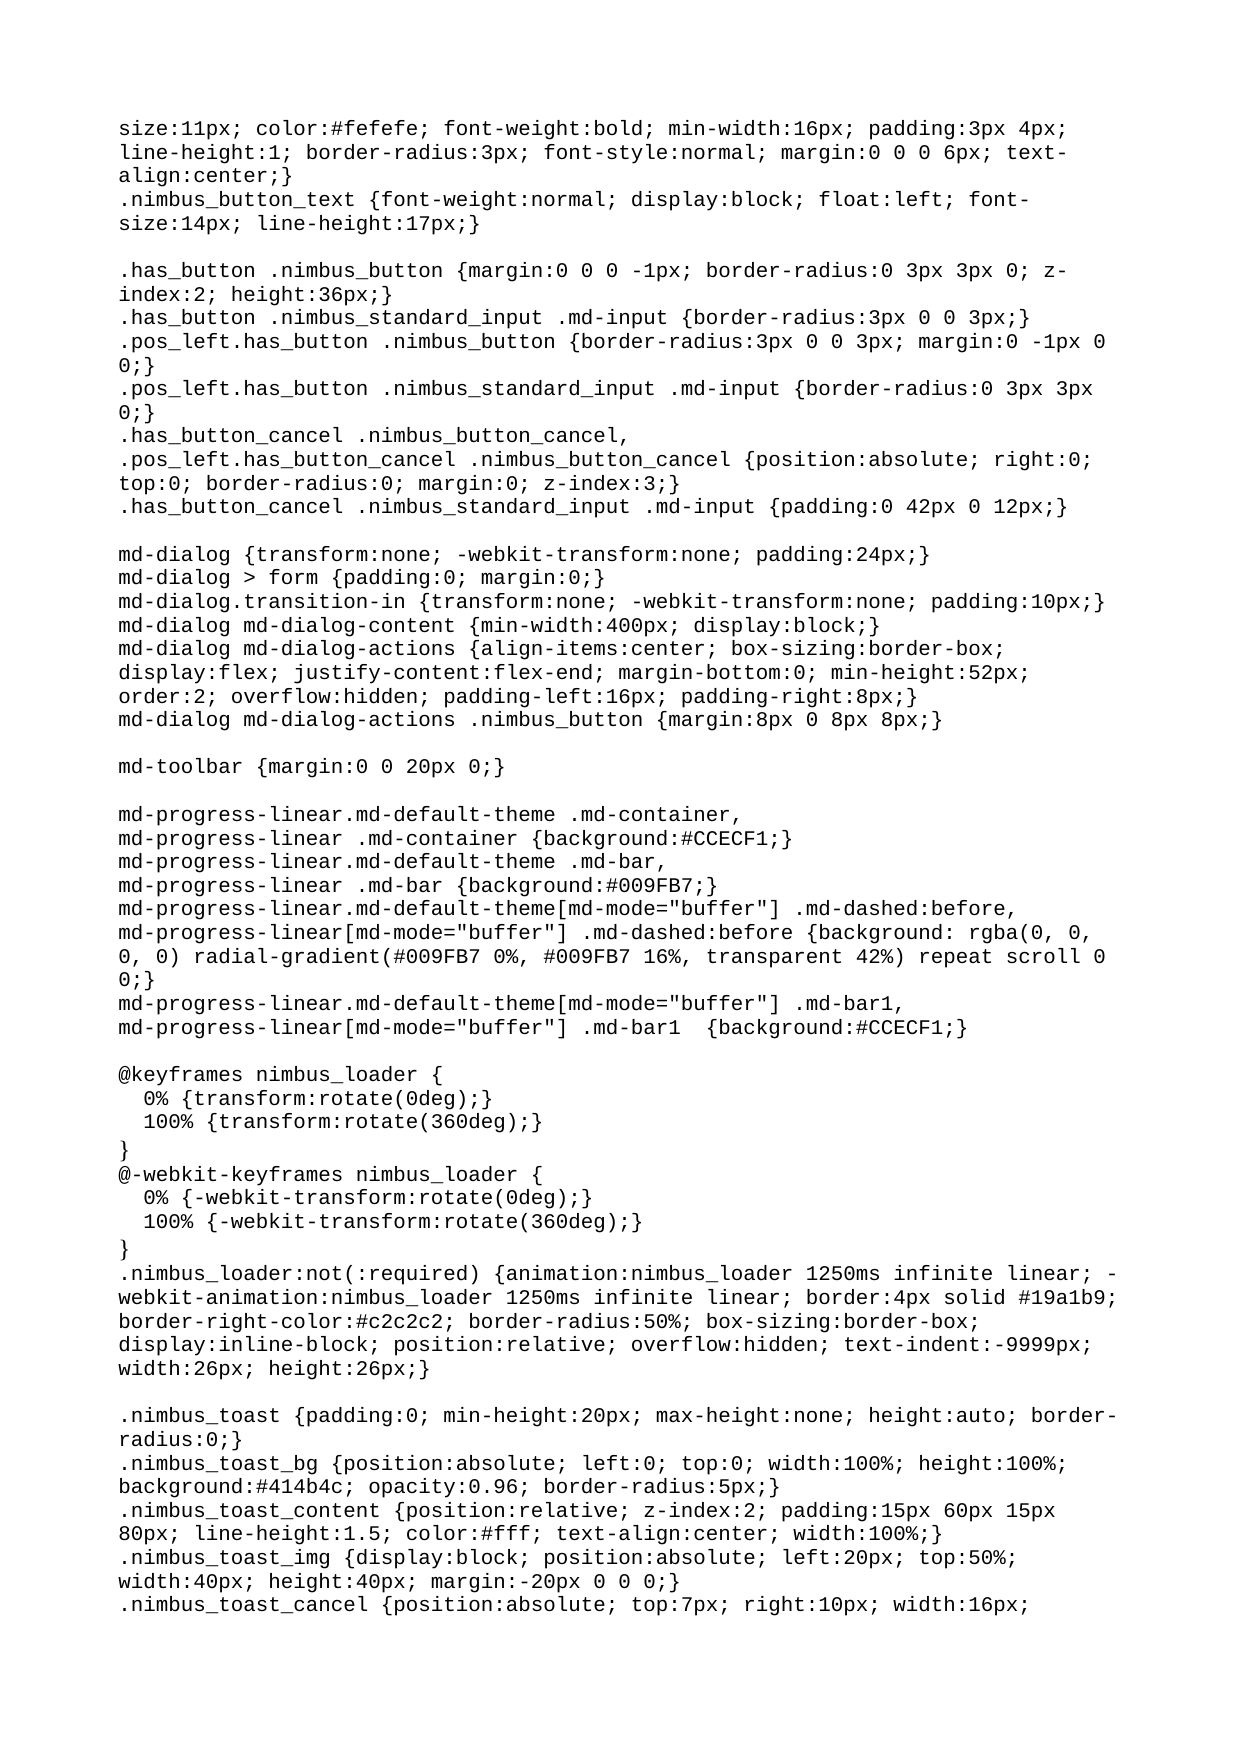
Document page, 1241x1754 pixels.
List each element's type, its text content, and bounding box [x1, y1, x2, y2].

text md-progress-linear.md-default-theme .md-container, [118, 804, 1122, 827]
text .nimbus_loader:not(:required) {animation:nimbus_loader 1250ms infinite linear; -webkit-animation:nimbus_loader 1250ms infinite linear; border:4px solid #19a1b9; border-right-color:#c2c2c2; border-radius:50%; box-sizing:border-box; display:inline-block; position:relative; overflow:hidden; text-indent:-9999px; width:26px; height:26px;} [118, 1263, 1122, 1382]
text size:11px; color:#fefefe; font-weight:bold; min-width:16px; padding:3px 4px; line-height:1; border-radius:3px; font-style:normal; margin:0 0 0 6px; text-align:center;} [118, 118, 1122, 189]
text md-toolbar {margin:0 0 20px 0;} [118, 757, 1122, 780]
text .pos_left.has_button_cancel .nimbus_button_cancel {position:absolute; right:0; top:0; border-radius:0; margin:0; z-index:3;} [118, 449, 1122, 496]
text md-progress-linear.md-default-theme[md-mode="buffer"] .md-dashed:before, [118, 898, 1122, 922]
text md-dialog md-dialog-content {min-width:400px; display:block;} [118, 615, 1122, 638]
text md-dialog md-dialog-actions .nimbus_button {margin:8px 0 8px 8px;} [118, 709, 1122, 733]
text 0% {-webkit-transform:rotate(0deg);} [118, 1187, 1122, 1211]
text @-webkit-keyframes nimbus_loader { [118, 1164, 1122, 1187]
text .pos_left.has_button .nimbus_button {border-radius:3px 0 0 3px; margin:0 -1px 0 0;} [118, 331, 1122, 378]
text .has_button .nimbus_button {margin:0 0 0 -1px; border-radius:0 3px 3px 0; z-index:2; height:36px;} [118, 260, 1122, 307]
text md-progress-linear .md-container {background:#CCECF1;} [118, 827, 1122, 851]
text .nimbus_toast_img {display:block; position:absolute; left:20px; top:50%; width:40px; height:40px; margin:-20px 0 0 0;} [118, 1547, 1122, 1594]
text md-dialog {transform:none; -webkit-transform:none; padding:24px;} [118, 544, 1122, 567]
text md-dialog md-dialog-actions {align-items:center; box-sizing:border-box; display:flex; justify-content:flex-end; margin-bottom:0; min-height:52px; order:2; overflow:hidden; padding-left:16px; padding-right:8px;} [118, 638, 1122, 709]
text 0% {transform:rotate(0deg);} [118, 1088, 1122, 1111]
text .nimbus_button_text {font-weight:normal; display:block; float:left; font-size:14px; line-height:17px;} [118, 189, 1122, 236]
text .nimbus_toast {padding:0; min-height:20px; max-height:none; height:auto; border-radius:0;} [118, 1405, 1122, 1452]
text } [118, 1135, 1122, 1164]
text 100% {transform:rotate(360deg);} [118, 1111, 1122, 1135]
text md-progress-linear[md-mode="buffer"] .md-dashed:before {background: rgba(0, 0, 0, 0) radial-gradient(#009FB7 0%, #009FB7 16%, transparent 42%) repeat scroll 0 0;} [118, 922, 1122, 993]
text .pos_left.has_button .nimbus_standard_input .md-input {border-radius:0 3px 3px 0;} [118, 378, 1122, 426]
text @keyframes nimbus_loader { [118, 1064, 1122, 1088]
text 100% {-webkit-transform:rotate(360deg);} [118, 1211, 1122, 1234]
text md-progress-linear.md-default-theme .md-bar, [118, 851, 1122, 875]
text .has_button_cancel .nimbus_standard_input .md-input {padding:0 42px 0 12px;} [118, 496, 1122, 520]
text md-dialog > form {padding:0; margin:0;} [118, 567, 1122, 591]
text } [118, 1234, 1122, 1263]
text md-progress-linear .md-bar {background:#009FB7;} [118, 875, 1122, 898]
text .nimbus_toast_content {position:relative; z-index:2; padding:15px 60px 15px 80px; line-height:1.5; color:#fff; text-align:center; width:100%;} [118, 1500, 1122, 1547]
text .has_button_cancel .nimbus_button_cancel, [118, 426, 1122, 449]
text .nimbus_toast_bg {position:absolute; left:0; top:0; width:100%; height:100%; background:#414b4c; opacity:0.96; border-radius:5px;} [118, 1452, 1122, 1500]
text .has_button .nimbus_standard_input .md-input {border-radius:3px 0 0 3px;} [118, 307, 1122, 331]
text md-progress-linear[md-mode="buffer"] .md-bar1 {background:#CCECF1;} [118, 1017, 1122, 1040]
text md-dialog.transition-in {transform:none; -webkit-transform:none; padding:10px;} [118, 591, 1122, 615]
text .nimbus_toast_cancel {position:absolute; top:7px; right:10px; width:16px; [118, 1594, 1122, 1618]
text md-progress-linear.md-default-theme[md-mode="buffer"] .md-bar1, [118, 993, 1122, 1017]
